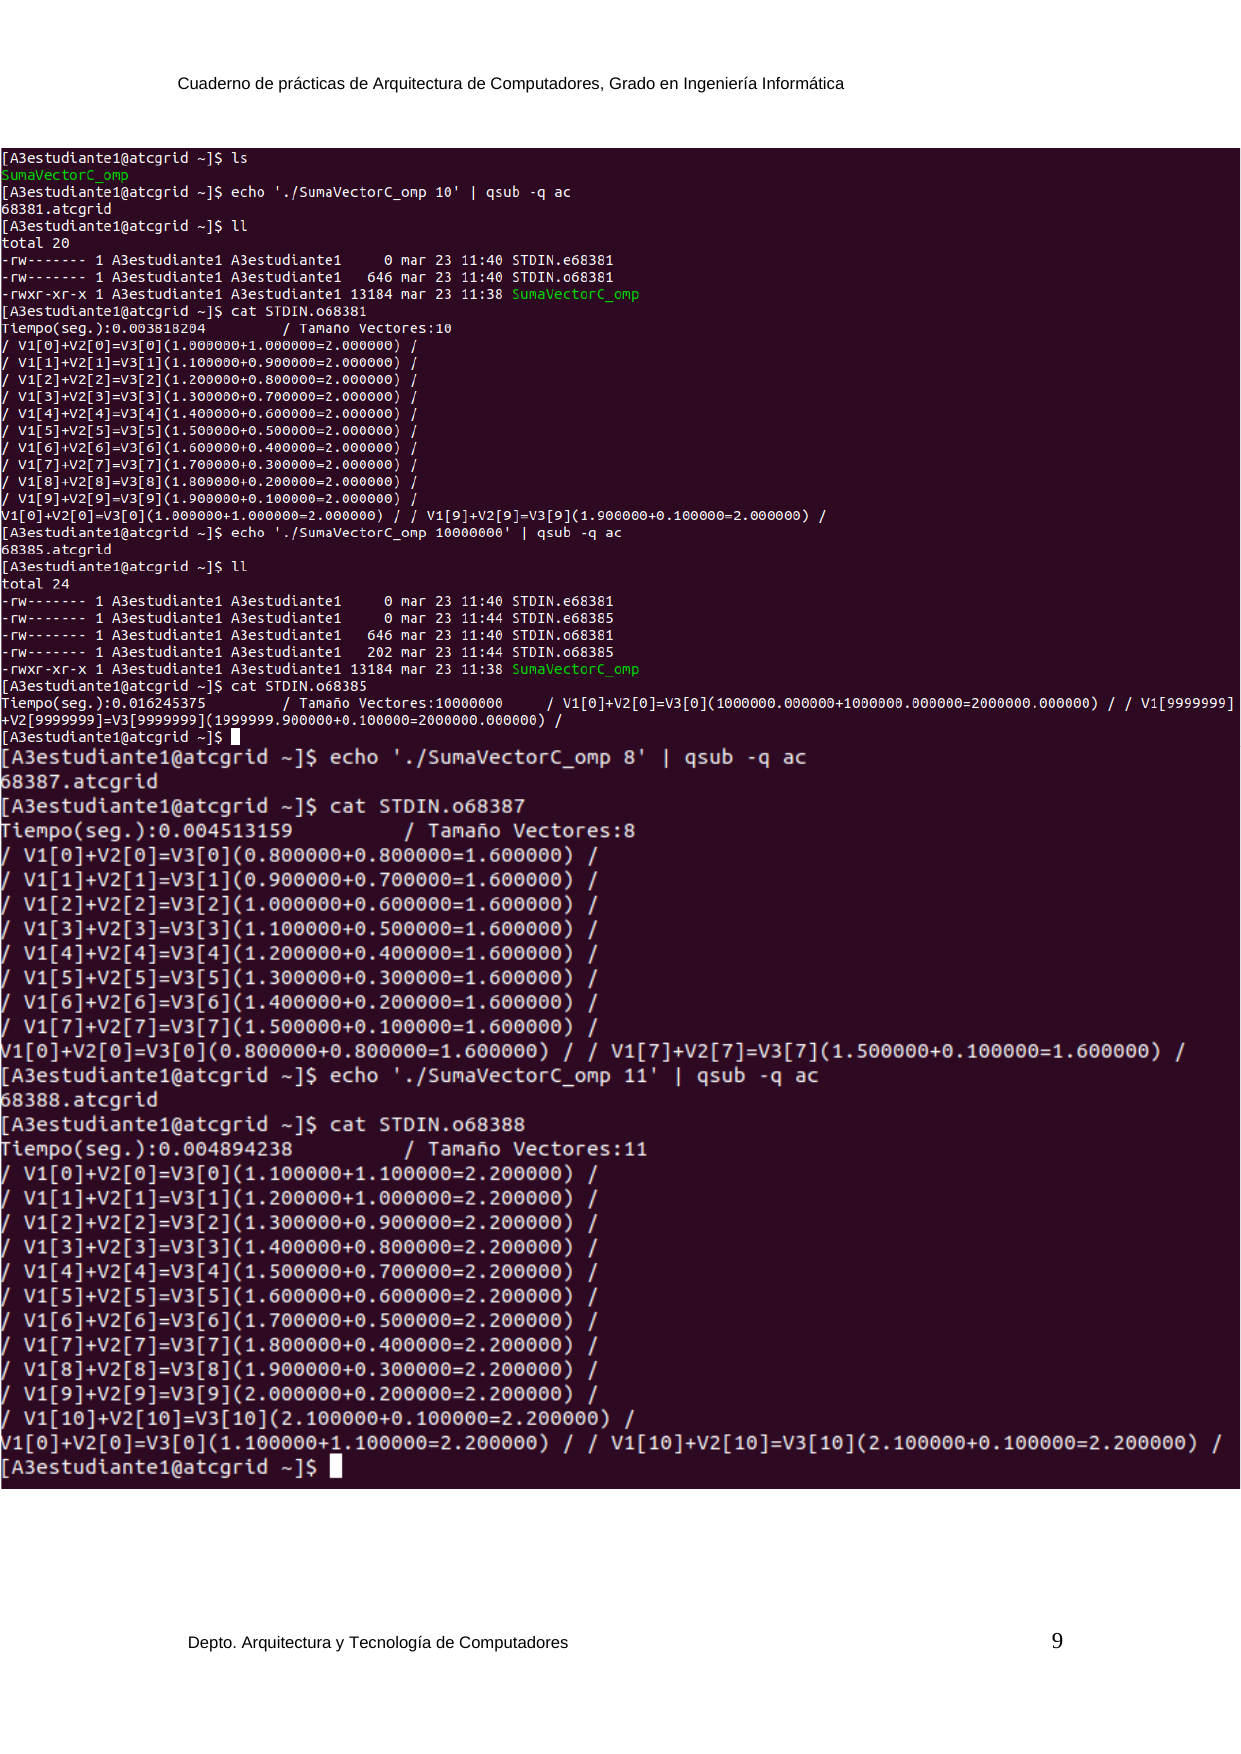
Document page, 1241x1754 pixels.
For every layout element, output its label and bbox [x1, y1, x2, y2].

picture [1, 148, 1241, 1489]
